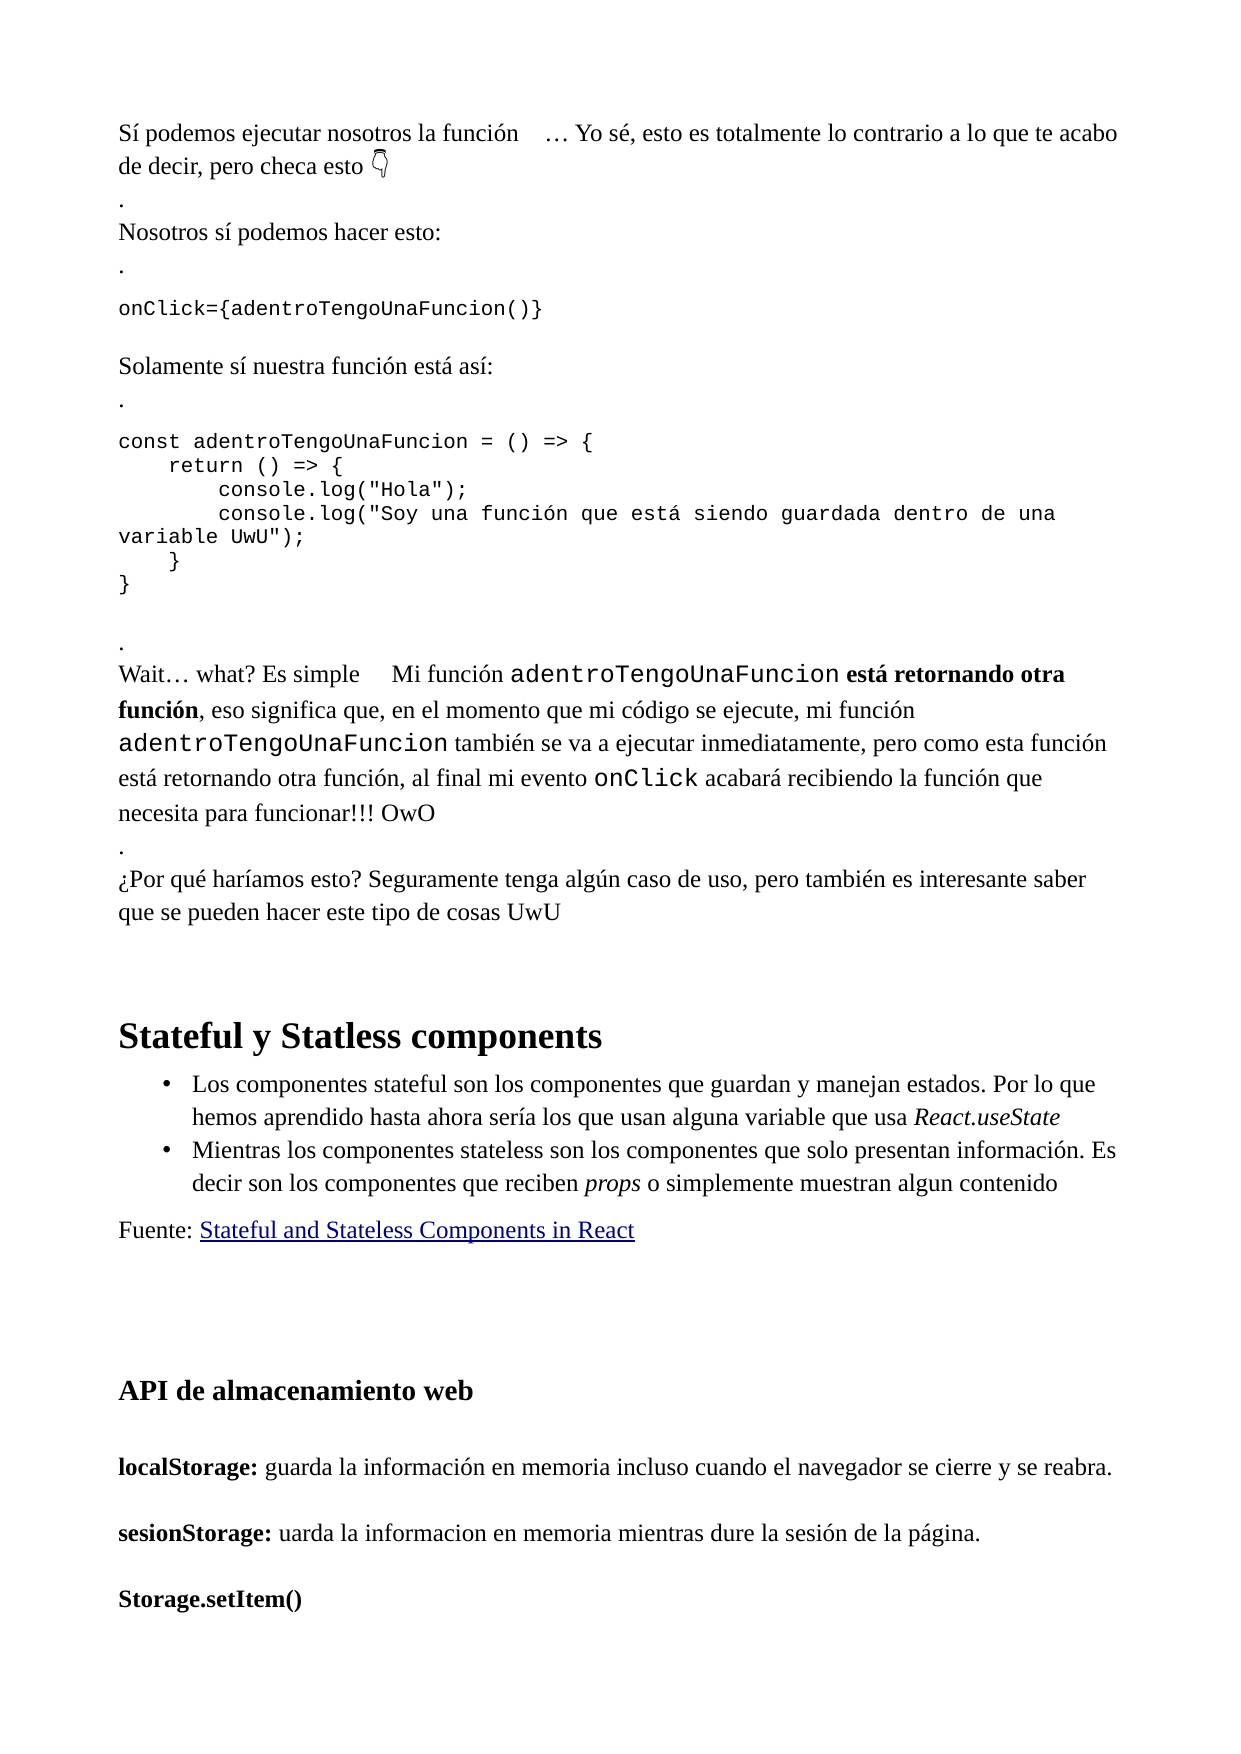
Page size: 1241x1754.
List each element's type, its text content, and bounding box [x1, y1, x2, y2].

text Fuente: Stateful and Stateless Components in React [118, 1215, 1122, 1244]
text } [118, 550, 1122, 573]
text console.log("Hola"); [118, 479, 1122, 502]
subtitle Stateful y Statless components [118, 1013, 1122, 1056]
text return () => { [118, 455, 1122, 479]
subtitle API de almacenamiento web [118, 1373, 1122, 1406]
text onClick={adentroTengoUnaFuncion()} [118, 298, 1122, 321]
list Los componentes stateful son los componentes que guardan y manejan estados. Por lo que hemos aprendido hasta ahora sería los que usan alguna variable que usa React.useState [162, 1069, 1122, 1130]
list Mientras los componentes stateless son los componentes que solo presentan información. Es decir son los componentes que reciben props o simplemente muestran algun contenido [162, 1135, 1122, 1196]
text localStorage: guarda la información en memoria incluso cuando el navegador se cierre y se reabra. sesionStorage: uarda la informacion en memoria mientras dure la sesión de la página. Storage.setItem() [118, 1419, 1122, 1613]
text console.log("Soy una función que está siendo guardada dentro de una variable UwU"); [118, 502, 1122, 550]
text } [118, 573, 1122, 597]
text . Wait… what? Es simple 👀 Mi función adentroTengoUnaFuncion está retornando otra función, eso significa que, en el momento que mi código se ejecute, mi función adentroTengoUnaFuncion también se va a ejecutar inmediatamente, pero como esta función está retornando otra función, al final mi evento onClick acabará recibiendo la función que necesita para funcionar!!! OwO . ¿Por qué haríamos esto? Seguramente tenga algún caso de uso, pero también es interesante saber que se pueden hacer este tipo de cosas UwU [118, 627, 1122, 926]
text Sí podemos ejecutar nosotros la función 👀… Yo sé, esto es totalmente lo contrario a lo que te acabo de decir, pero checa esto 👇 . Nosotros sí podemos hacer esto: . [118, 118, 1122, 279]
text Solamente sí nuestra función está así: . [118, 351, 1122, 413]
text const adentroTengoUnaFuncion = () => { [118, 432, 1122, 455]
